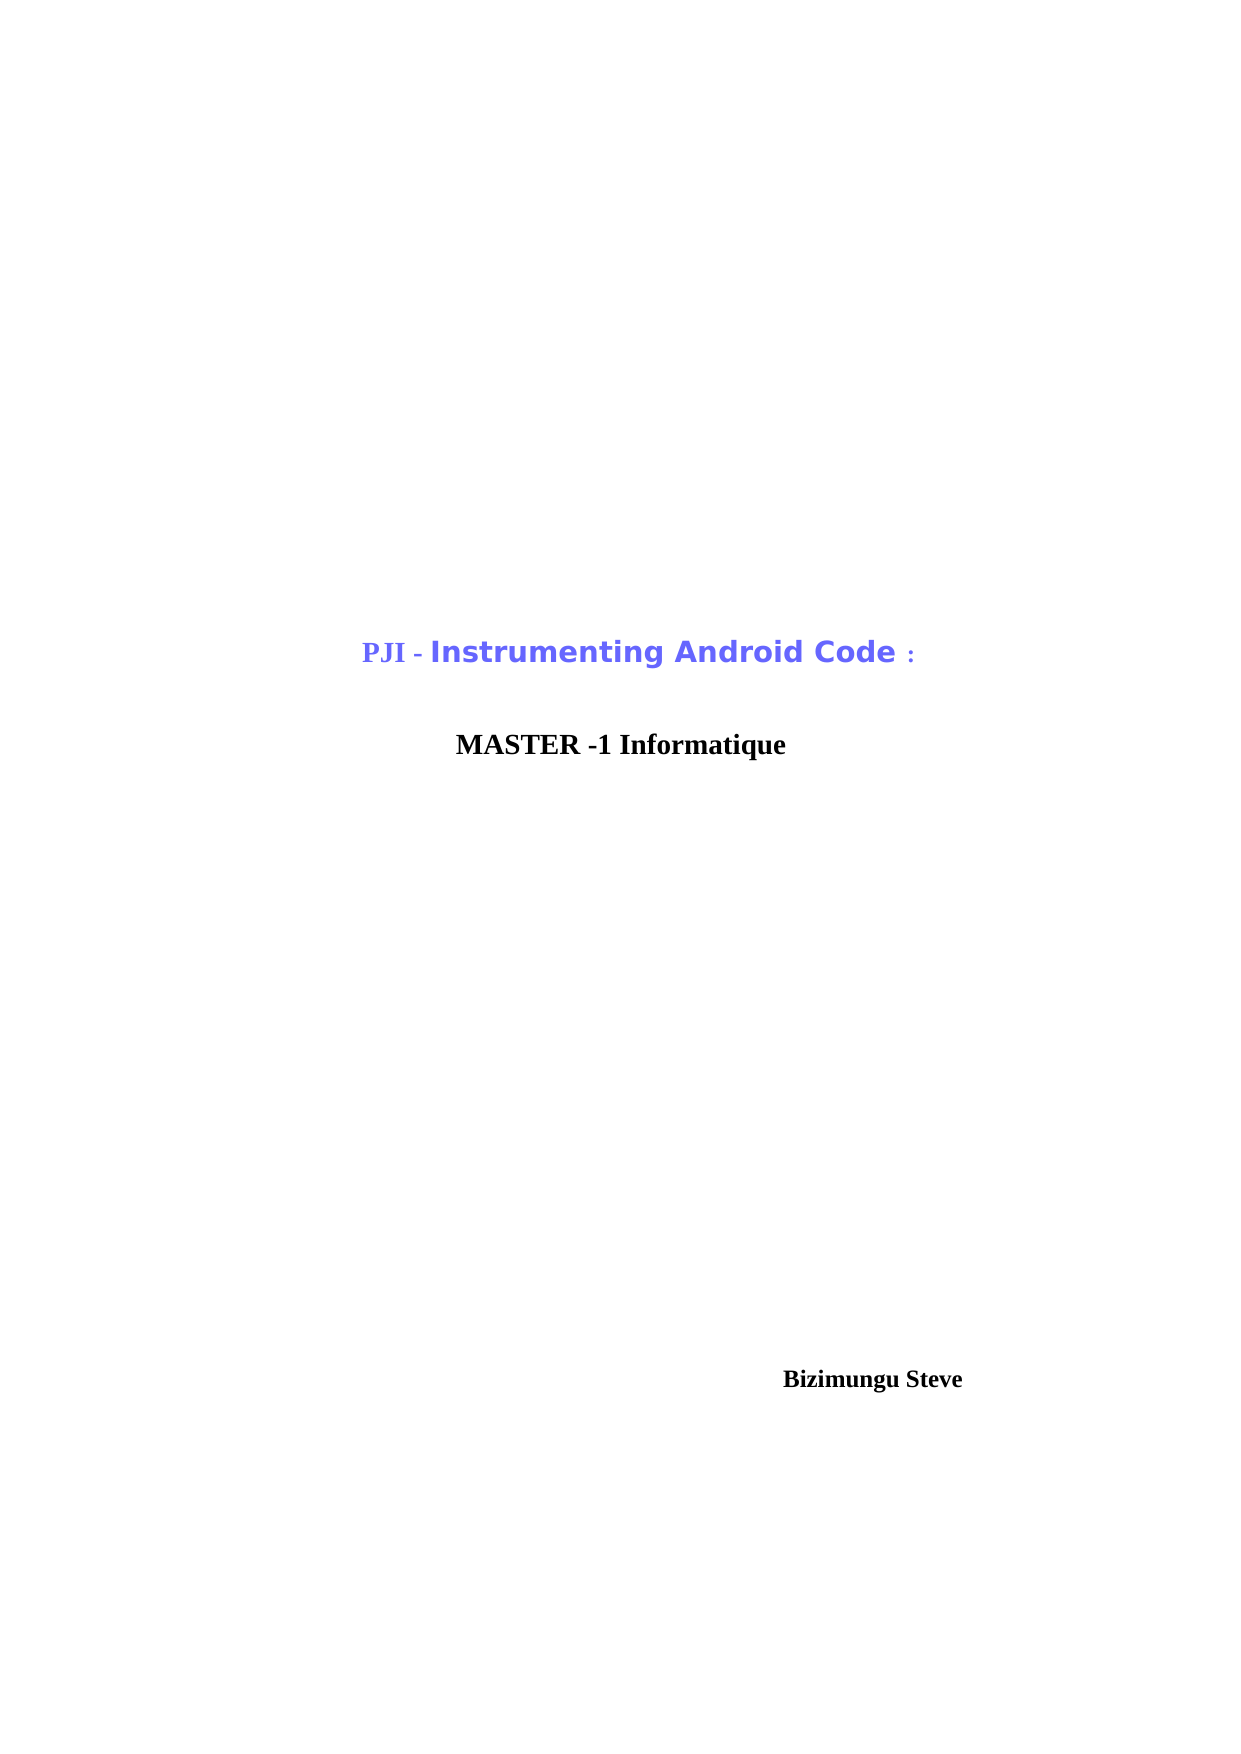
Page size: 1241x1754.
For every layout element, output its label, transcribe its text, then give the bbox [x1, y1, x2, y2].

text MASTER -1 Informatique [118, 727, 1122, 761]
text Bizimungu Steve [118, 1364, 1122, 1393]
text PJI - Instrumenting Android Code : [118, 636, 1122, 670]
